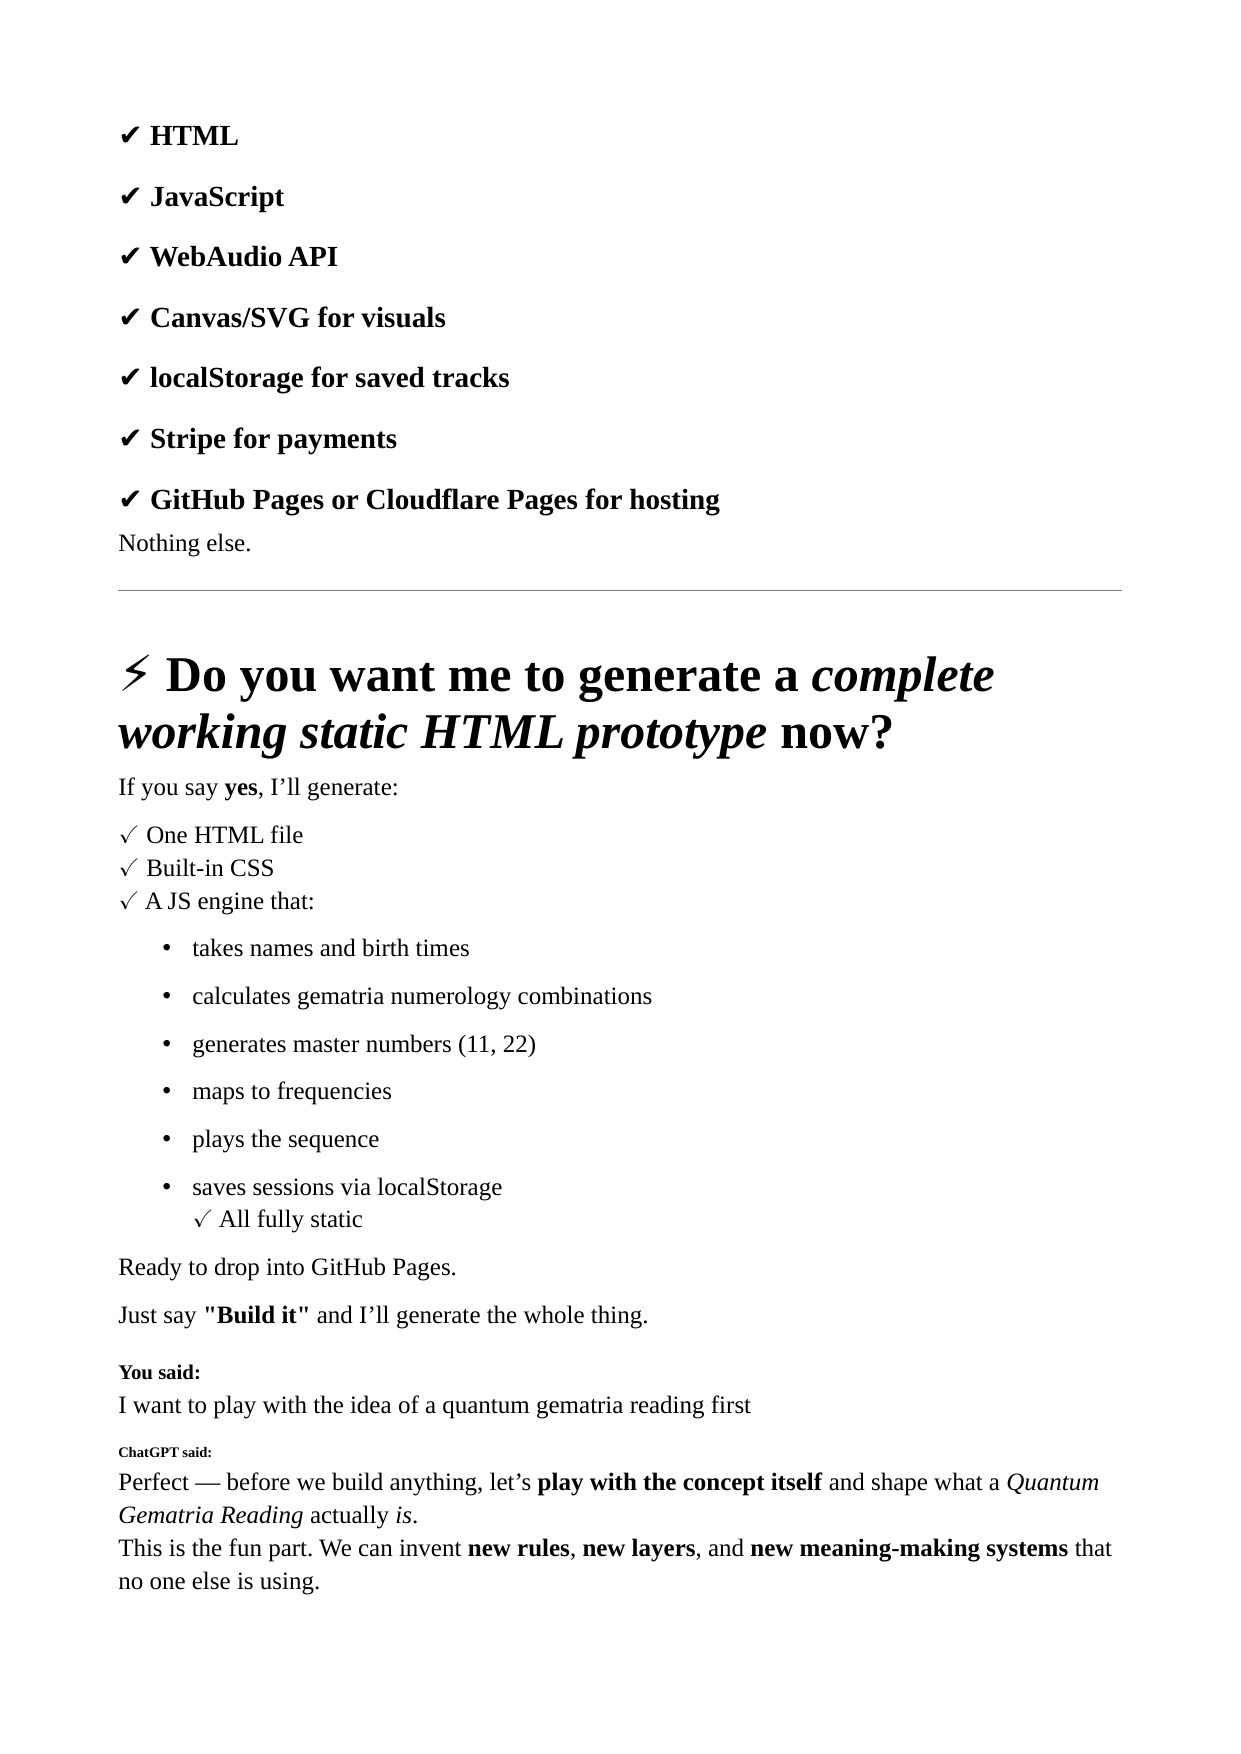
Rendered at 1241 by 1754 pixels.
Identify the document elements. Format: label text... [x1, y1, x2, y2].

list plays the sequence [162, 1124, 1122, 1153]
subtitle ⚡ Do you want me to generate a complete working static HTML prototype now? [118, 645, 1122, 760]
text If you say yes, I’ll generate: [118, 772, 1122, 801]
subtitle You said: [118, 1360, 1122, 1384]
list saves sessions via localStorage ✓ All fully static [162, 1172, 1122, 1233]
list calculates gematria numerology combinations [162, 981, 1122, 1010]
subtitle ✔ GitHub Pages or Cloudflare Pages for hosting [118, 482, 1122, 515]
subtitle ✔ Canvas/SVG for visuals [118, 300, 1122, 333]
subtitle ✔ JavaScript [118, 179, 1122, 212]
subtitle ✔ HTML [118, 118, 1122, 152]
text I want to play with the idea of a quantum gematria reading first [118, 1390, 1122, 1419]
list maps to frequencies [162, 1076, 1122, 1105]
list generates master numbers (11, 22) [162, 1029, 1122, 1057]
list takes names and birth times [162, 933, 1122, 962]
text Ready to drop into GitHub Pages. [118, 1252, 1122, 1281]
text Just say "Build it" and I’ll generate the whole thing. [118, 1300, 1122, 1328]
subtitle ChatGPT said: [118, 1444, 1122, 1461]
subtitle ✔ localStorage for saved tracks [118, 361, 1122, 394]
text Perfect — before we build anything, let’s play with the concept itself and shape what a Quantum Gematria Reading actually is. This is the fun part. We can invent new rules, new layers, and new meaning-making systems that no one else is using. [118, 1467, 1122, 1595]
subtitle ✔ WebAudio API [118, 239, 1122, 273]
subtitle ✔ Stripe for payments [118, 421, 1122, 455]
text ✓ One HTML file ✓ Built-in CSS ✓ A JS engine that: [118, 820, 1122, 915]
text Nothing else. [118, 528, 1122, 557]
